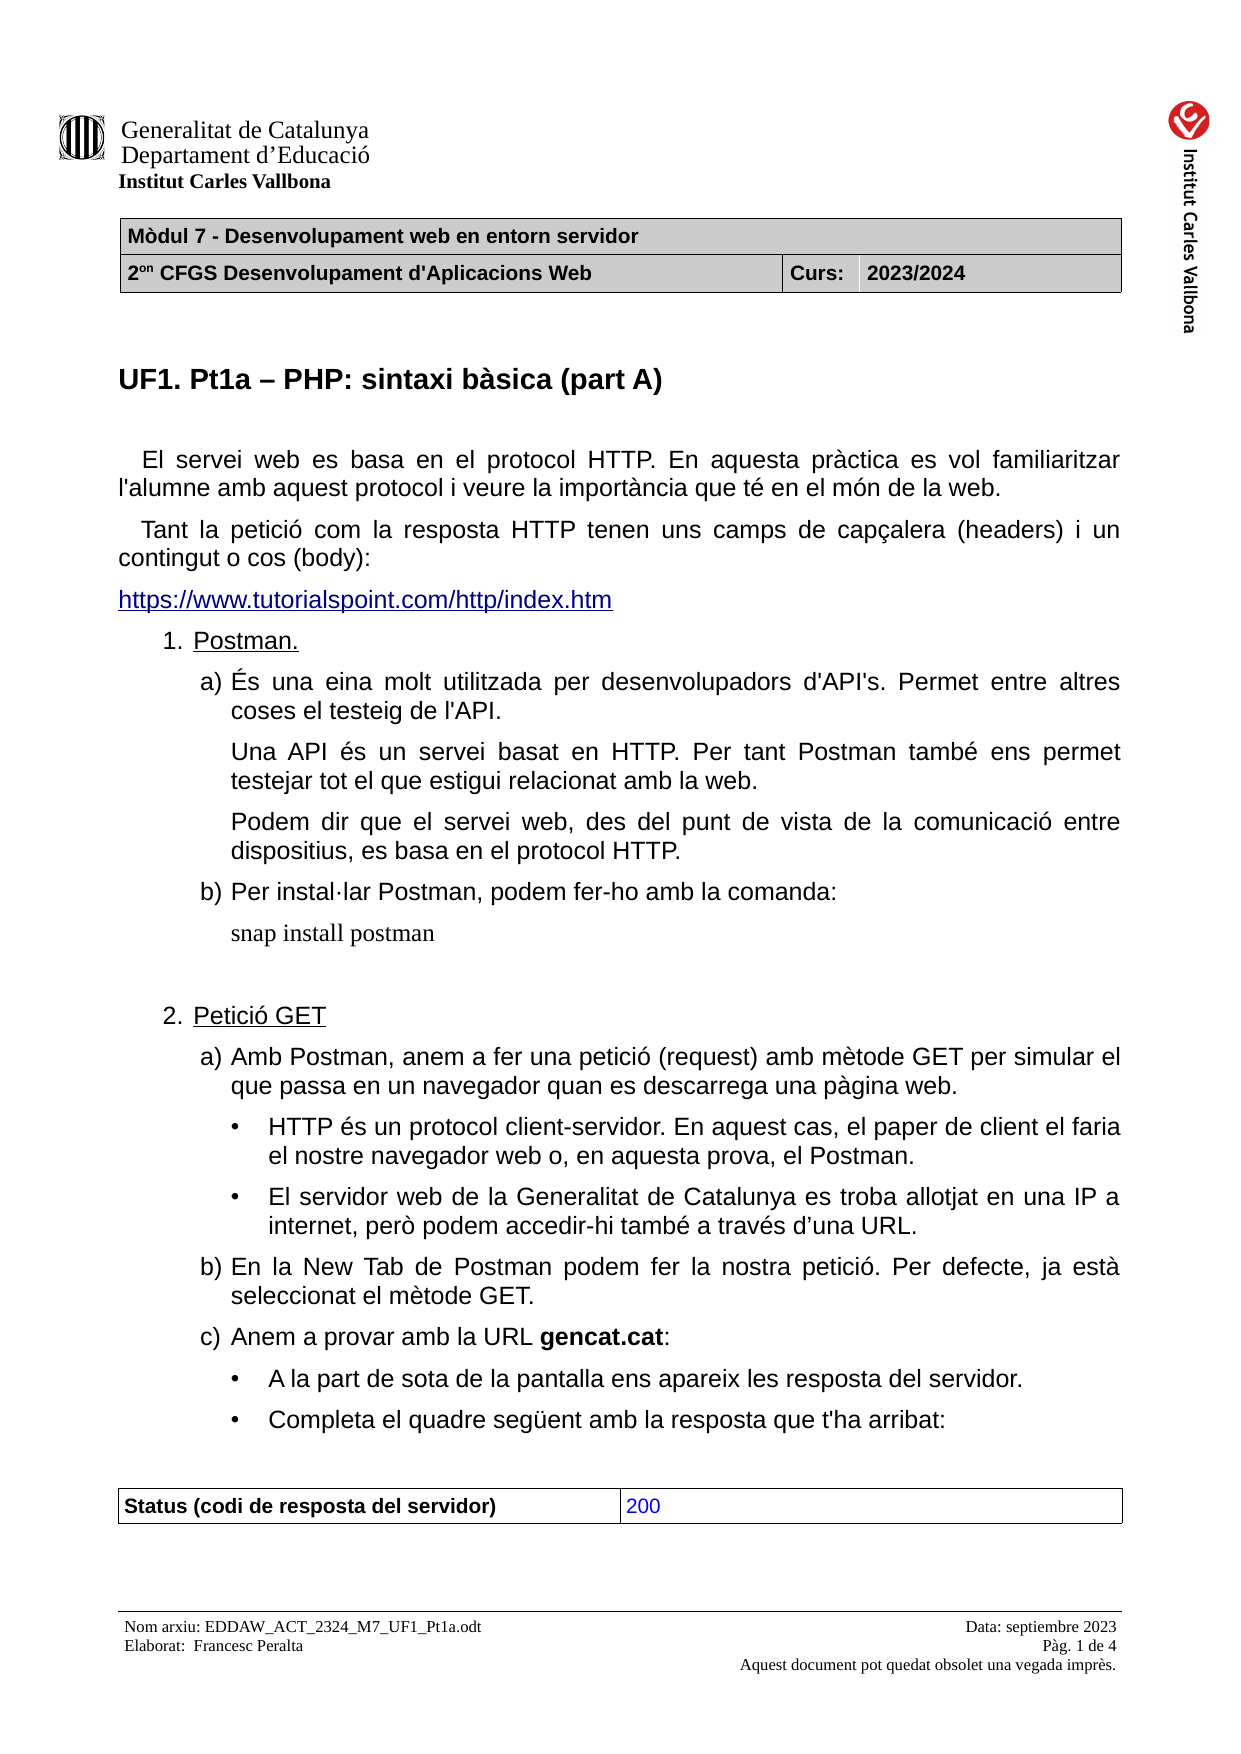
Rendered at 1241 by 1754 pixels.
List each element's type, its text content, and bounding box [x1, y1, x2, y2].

text Generalitat de Catalunya [118, 118, 1122, 143]
text Institut Carles Vallbona [118, 168, 1122, 193]
list Completa el quadre següent amb la resposta que t'ha arribat: [231, 1405, 1122, 1434]
list Anem a provar amb la URL gencat.cat: [193, 1322, 1122, 1351]
list És una eina molt utilitzada per desenvolupadors d'API's. Permet entre altres coses el testeig de l'API. [193, 667, 1122, 725]
text Tant la petició com la resposta HTTP tenen uns camps de capçalera (headers) i un contingut o cos (body): [118, 515, 1122, 572]
text El servei web es basa en el protocol HTTP. En aquesta pràctica es vol familiaritzar l'alumne amb aquest protocol i veure la importància que té en el món de la web. [118, 445, 1122, 502]
table_header Mòdul 7 - Desenvolupament web en entorn servidor [121, 219, 1121, 254]
list Per instal·lar Postman, podem fer-ho amb la comanda: [193, 877, 1122, 906]
list Podem dir que el servei web, des del punt de vista de la comunicació entre dispositius, es basa en el protocol HTTP. [193, 807, 1122, 865]
picture [59, 115, 105, 160]
list El servidor web de la Generalitat de Catalunya es troba allotjat en una IP a internet, però podem accedir-hi també a través d’una URL. [231, 1182, 1122, 1240]
table_header Status (codi de resposta del servidor) [119, 1489, 620, 1523]
picture [1168, 101, 1210, 338]
list A la part de sota de la pantalla ens apareix les resposta del servidor. [231, 1364, 1122, 1392]
table_cell 2on CFGS Desenvolupament d'Aplicacions Web [121, 255, 782, 292]
list En la New Tab de Postman podem fer la nostra petició. Per defecte, ja està seleccionat el mètode GET. [193, 1252, 1122, 1310]
list Petició GET [156, 1001, 1122, 1030]
table_cell Curs: [783, 255, 859, 292]
text UF1. Pt1a – PHP: sintaxi bàsica (part A) [118, 362, 1122, 396]
text Departament d’Educació [118, 143, 1122, 168]
list Una API és un servei basat en HTTP. Per tant Postman també ens permet testejar tot el que estigui relacionat amb la web. [193, 737, 1122, 795]
table_cell 2023/2024 [860, 255, 1121, 292]
list snap install postman [193, 918, 1122, 947]
list Postman. [156, 626, 1122, 655]
table_header 200 [621, 1489, 1122, 1523]
list Amb Postman, anem a fer una petició (request) amb mètode GET per simular el que passa en un navegador quan es descarrega una pàgina web. [193, 1042, 1122, 1100]
text https://www.tutorialspoint.com/http/index.htm [118, 585, 1122, 613]
list HTTP és un protocol client-servidor. En aquest cas, el paper de client el faria el nostre navegador web o, en aquesta prova, el Postman. [231, 1112, 1122, 1170]
